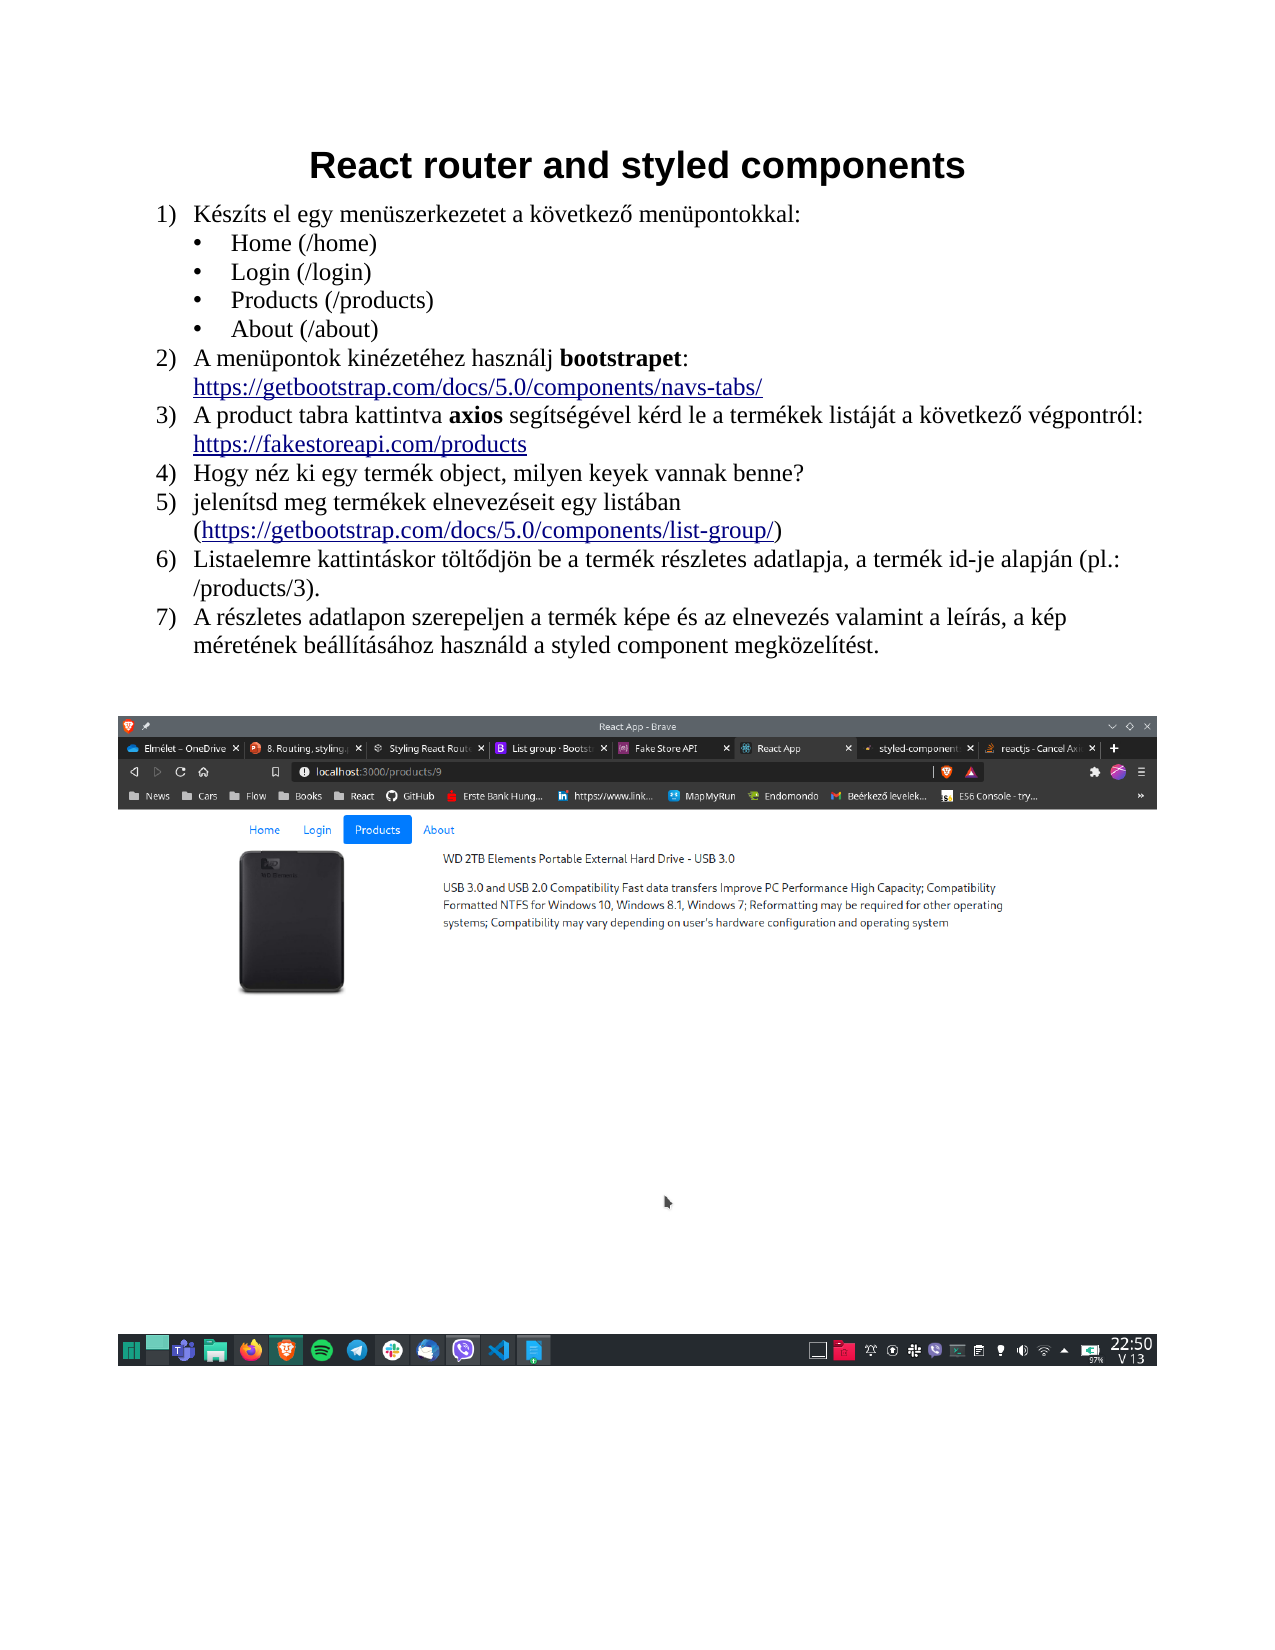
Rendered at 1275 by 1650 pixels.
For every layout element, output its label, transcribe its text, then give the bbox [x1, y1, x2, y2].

list Login (/login) [193, 257, 1157, 286]
list jelenítsd meg termékek elnevezéseit egy listában (https://getbootstrap.com/docs/5.0/components/list-group/) [156, 487, 1157, 544]
list Készíts el egy menüszerkezetet a következő menüpontokkal: [156, 199, 1157, 228]
list Products (/products) [193, 286, 1157, 314]
subtitle React router and styled components [118, 143, 1157, 187]
list Listaelemre kattintáskor töltődjön be a termék részletes adatlapja, a termék id-je alapján (pl.: /products/3). [156, 544, 1157, 602]
list Home (/home) [193, 228, 1157, 257]
list A részletes adatlapon szerepeljen a termék képe és az elnevezés valamint a leírás, a kép méretének beállításához használd a styled component megközelítést. [156, 602, 1157, 659]
list Hogy néz ki egy termék object, milyen keyek vannak benne? [156, 458, 1157, 487]
picture [118, 716, 1157, 1366]
list About (/about) [193, 314, 1157, 343]
list A product tabra kattintva axios segítségével kérd le a termékek listáját a következő végpontról: https://fakestoreapi.com/products [156, 401, 1157, 458]
list A menüpontok kinézetéhez használj bootstrapet: https://getbootstrap.com/docs/5.0/components/navs-tabs/ [156, 343, 1157, 401]
